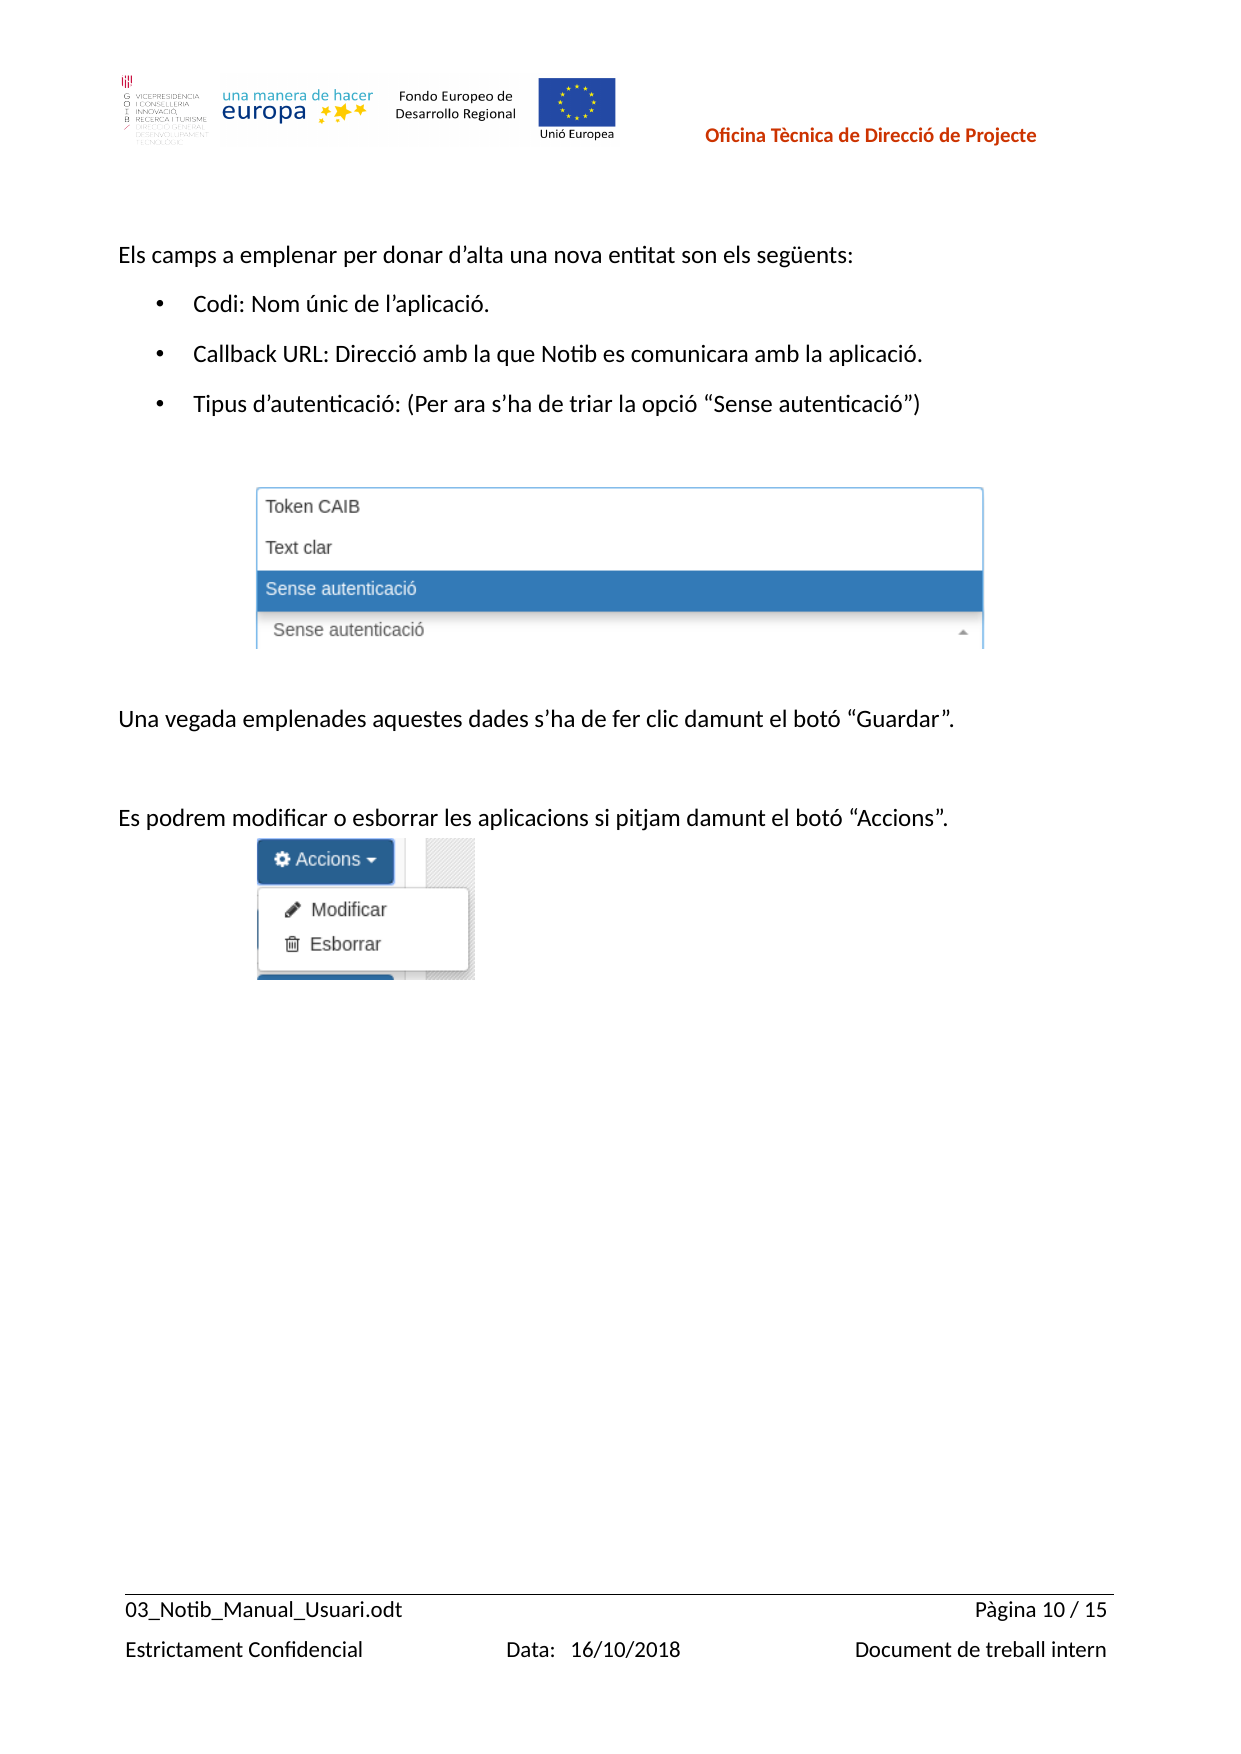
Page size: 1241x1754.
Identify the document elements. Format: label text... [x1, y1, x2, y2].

text Una vegada emplenades aquestes dades s’ha de fer clic damunt el botó “Guardar”. [118, 703, 1122, 734]
list Codi: Nom únic de l’aplicació. [156, 289, 1122, 319]
picture [219, 73, 621, 147]
list Callback URL: Direcció amb la que Notib es comunicara amb la aplicació. [156, 338, 1122, 369]
text Els camps a emplenar per donar d’alta una nova entitat son els següents: [118, 239, 1122, 269]
picture [118, 73, 213, 147]
picture [255, 487, 985, 649]
picture [256, 838, 475, 980]
text Es podrem modificar o esborrar les aplicacions si pitjam damunt el botó “Accions”. [118, 802, 1122, 833]
list Tipus d’autenticació: (Per ara s’ha de triar la opció “Sense autenticació”) [156, 388, 1122, 418]
